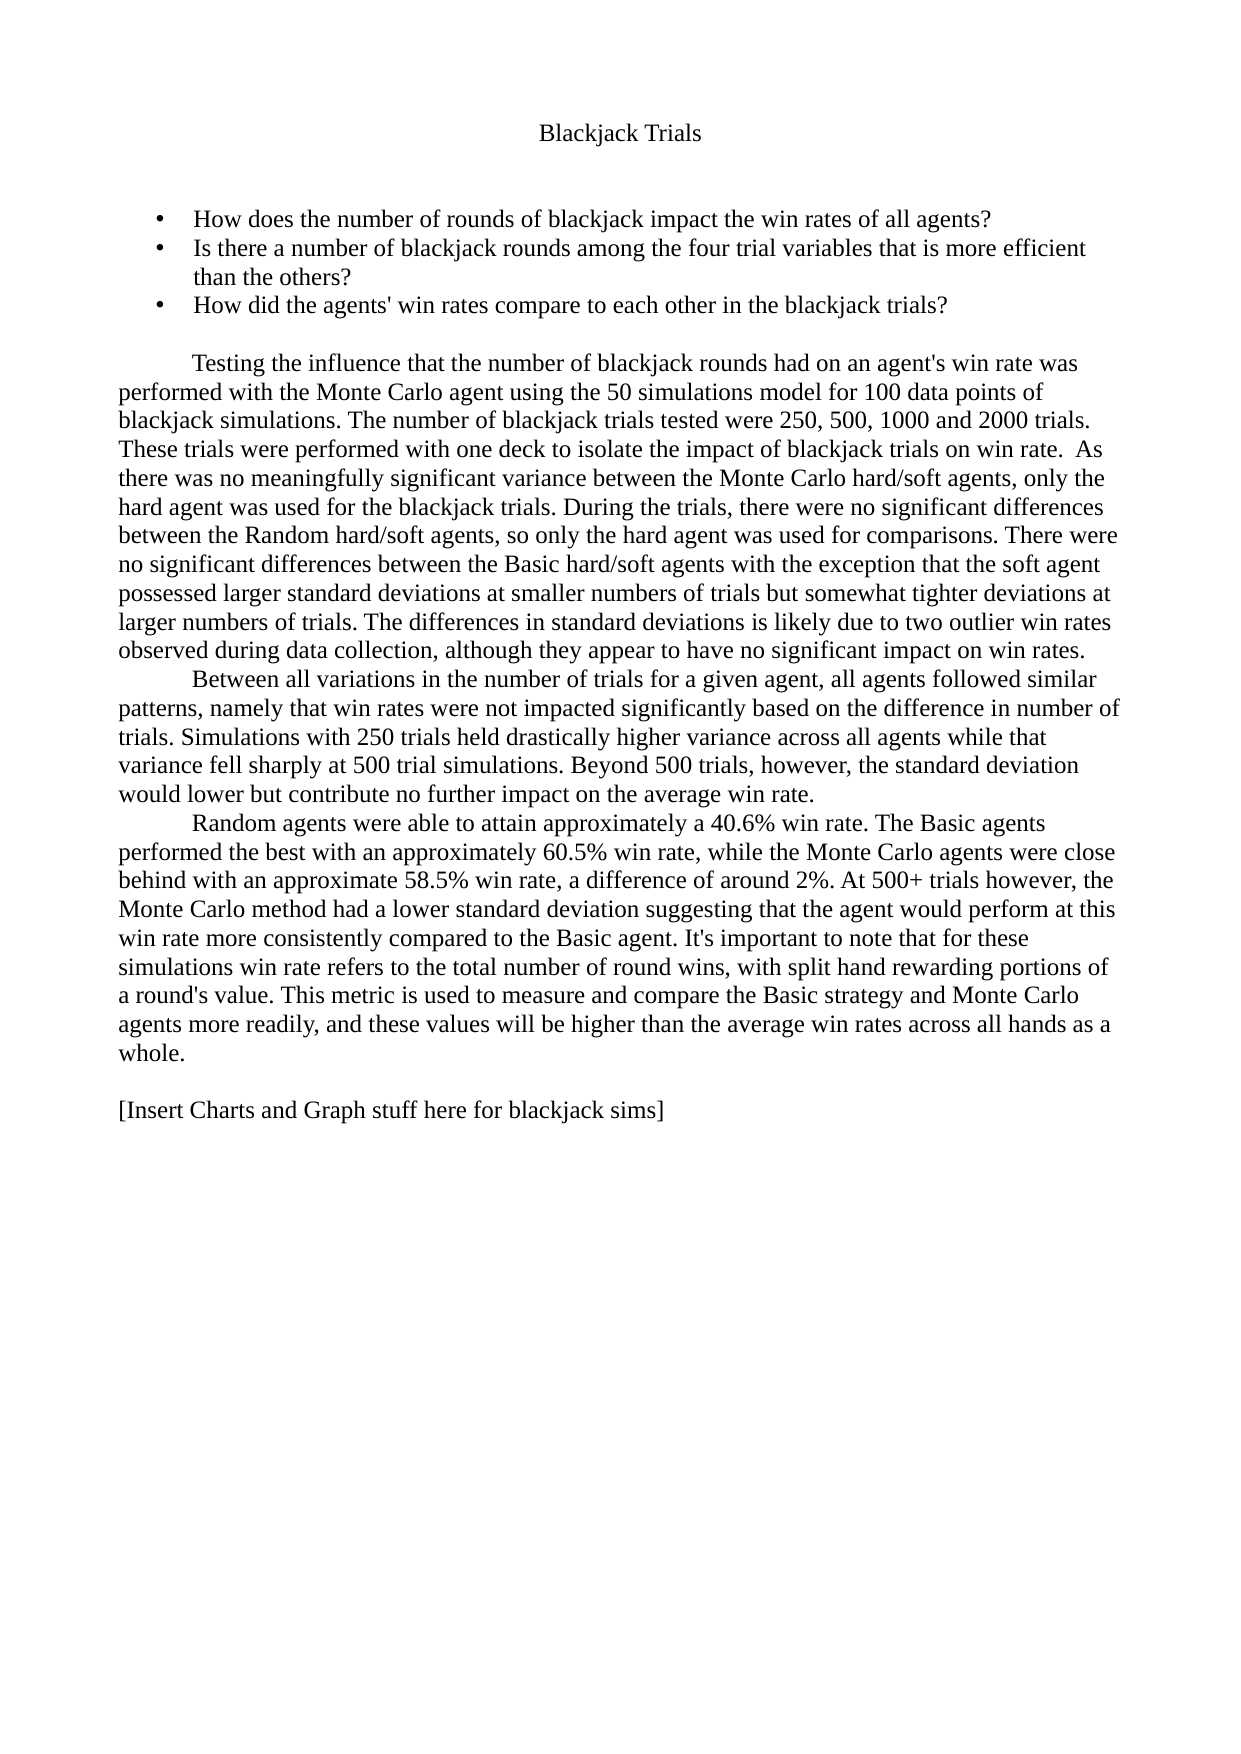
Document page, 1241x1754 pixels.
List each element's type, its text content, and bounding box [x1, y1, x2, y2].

list Is there a number of blackjack rounds among the four trial variables that is more efficient than the others? [156, 233, 1122, 291]
text Blackjack Trials [118, 118, 1122, 147]
list How does the number of rounds of blackjack impact the win rates of all agents? [156, 204, 1122, 233]
text Testing the influence that the number of blackjack rounds had on an agent's win rate was performed with the Monte Carlo agent using the 50 simulations model for 100 data points of blackjack simulations. The number of blackjack trials tested were 250, 500, 1000 and 2000 trials. These trials were performed with one deck to isolate the impact of blackjack trials on win rate. As there was no meaningfully significant variance between the Monte Carlo hard/soft agents, only the hard agent was used for the blackjack trials. During the trials, there were no significant differences between the Random hard/soft agents, so only the hard agent was used for comparisons. There were no significant differences between the Basic hard/soft agents with the exception that the soft agent possessed larger standard deviations at smaller numbers of trials but somewhat tighter deviations at larger numbers of trials. The differences in standard deviations is likely due to two outlier win rates observed during data collection, although they appear to have no significant impact on win rates. [118, 348, 1122, 664]
text Random agents were able to attain approximately a 40.6% win rate. The Basic agents performed the best with an approximately 60.5% win rate, while the Monte Carlo agents were close behind with an approximate 58.5% win rate, a difference of around 2%. At 500+ trials however, the Monte Carlo method had a lower standard deviation suggesting that the agent would perform at this win rate more consistently compared to the Basic agent. It's important to note that for these simulations win rate refers to the total number of round wins, with split hand rewarding portions of a round's value. This metric is used to measure and compare the Basic strategy and Monte Carlo agents more readily, and these values will be higher than the average win rates across all hands as a whole. [118, 808, 1122, 1096]
text [Insert Charts and Graph stuff here for blackjack sims] [118, 1096, 1122, 1124]
text Between all variations in the number of trials for a given agent, all agents followed similar patterns, namely that win rates were not impacted significantly based on the difference in number of trials. Simulations with 250 trials held drastically higher variance across all agents while that variance fell sharply at 500 trial simulations. Beyond 500 trials, however, the standard deviation would lower but contribute no further impact on the average win rate. [118, 664, 1122, 808]
list How did the agents' win rates compare to each other in the blackjack trials? [156, 291, 1122, 319]
